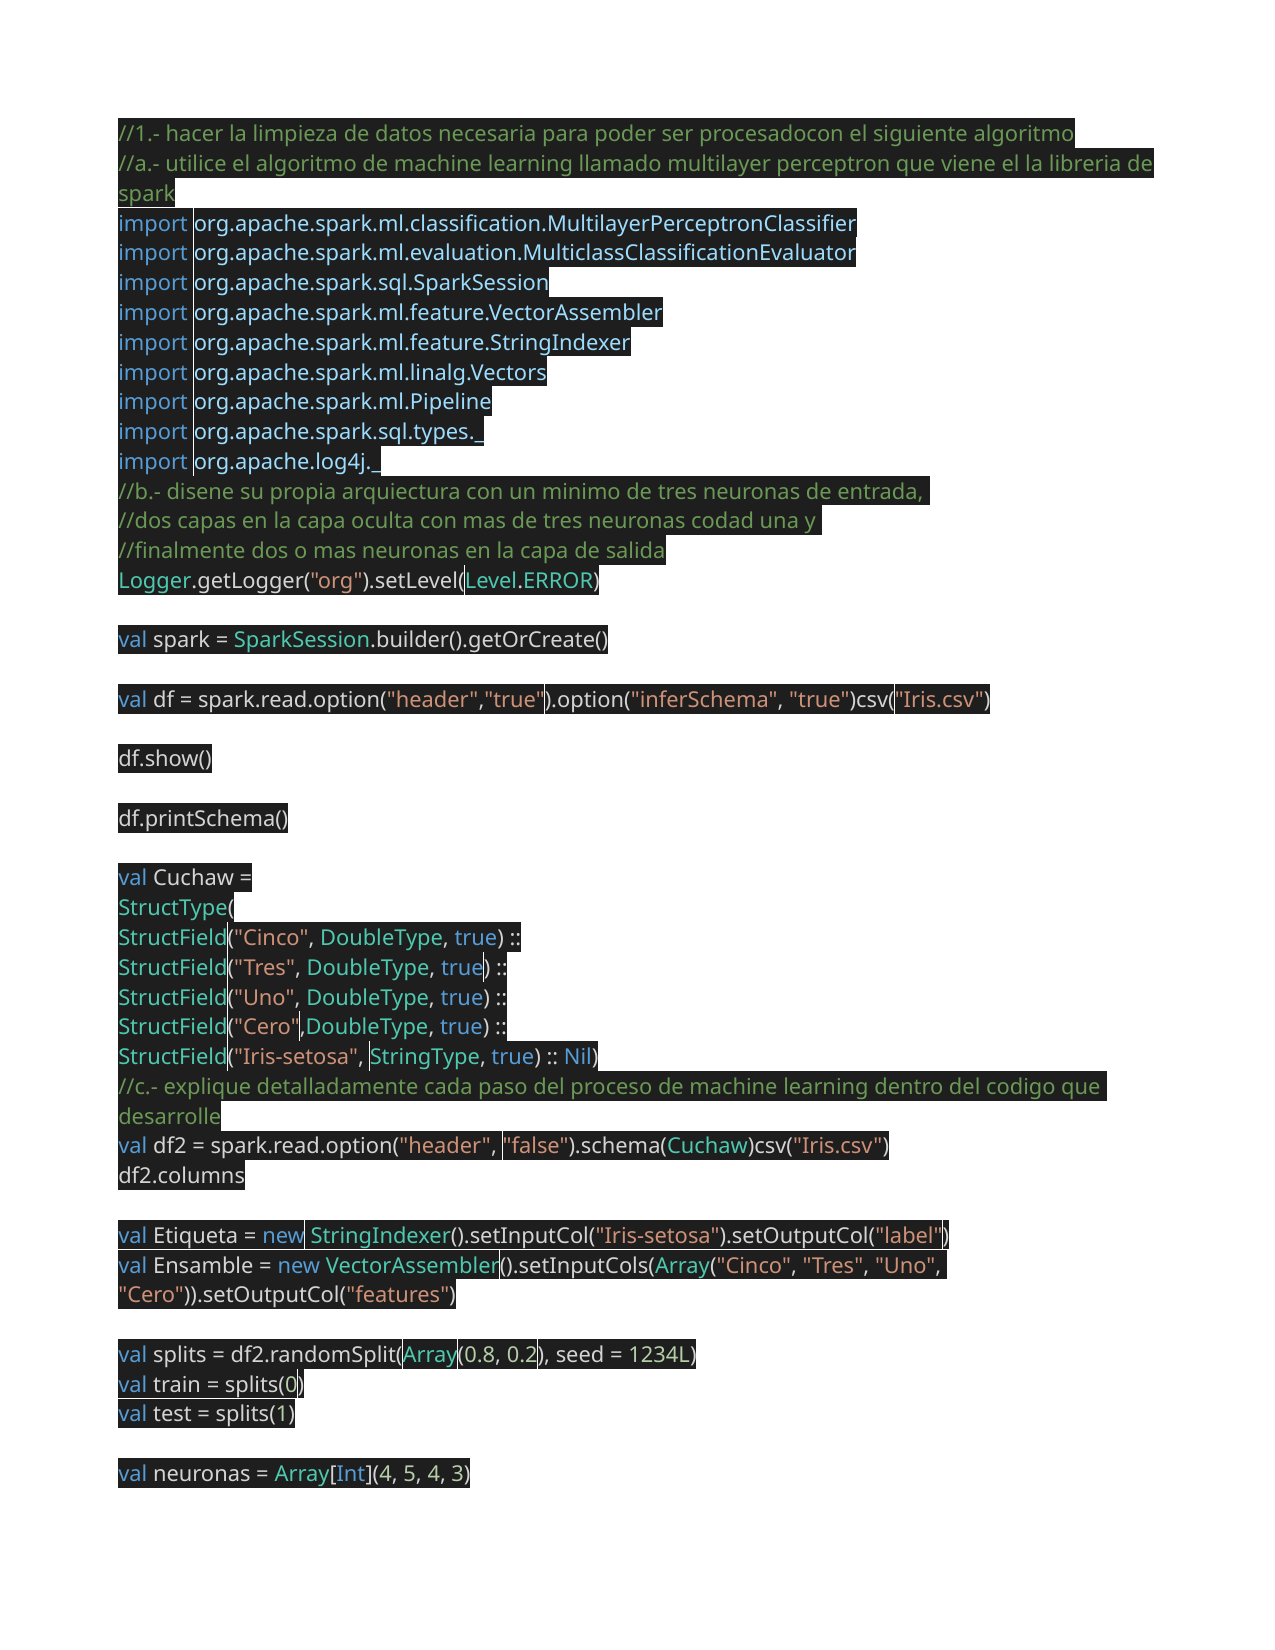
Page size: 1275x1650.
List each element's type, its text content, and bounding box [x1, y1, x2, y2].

text StructField("Cinco", DoubleType, true) :: [118, 922, 1157, 952]
text df.printSchema() [118, 803, 1157, 833]
text StructField("Iris-setosa", StringType, true) :: Nil) [118, 1041, 1157, 1071]
text StructField("Cero",DoubleType, true) :: [118, 1011, 1157, 1041]
text val train = splits(0) [118, 1369, 1157, 1398]
text val df2 = spark.read.option("header", "false").schema(Cuchaw)csv("Iris.csv") [118, 1131, 1157, 1160]
text //finalmente dos o mas neuronas en la capa de salida [118, 535, 1157, 565]
text //a.- utilice el algoritmo de machine learning llamado multilayer perceptron que viene el la libreria de spark [118, 148, 1157, 207]
text import org.apache.spark.ml.feature.VectorAssembler [118, 297, 1157, 327]
text import org.apache.spark.ml.classification.MultilayerPerceptronClassifier [118, 207, 1157, 237]
text import org.apache.log4j._ [118, 446, 1157, 476]
text val Etiqueta = new StringIndexer().setInputCol("Iris-setosa").setOutputCol("label") [118, 1220, 1157, 1249]
text StructType( [118, 892, 1157, 922]
text StructField("Tres", DoubleType, true) :: [118, 952, 1157, 982]
text import org.apache.spark.ml.linalg.Vectors [118, 356, 1157, 386]
text val splits = df2.randomSplit(Array(0.8, 0.2), seed = 1234L) [118, 1339, 1157, 1369]
text import org.apache.spark.sql.types._ [118, 416, 1157, 446]
text StructField("Uno", DoubleType, true) :: [118, 982, 1157, 1011]
text val Cuchaw = [118, 862, 1157, 892]
text Logger.getLogger("org").setLevel(Level.ERROR) [118, 565, 1157, 595]
text df.show() [118, 743, 1157, 773]
text //1.- hacer la limpieza de datos necesaria para poder ser procesadocon el siguiente algoritmo [118, 118, 1157, 148]
text val Ensamble = new VectorAssembler().setInputCols(Array("Cinco", "Tres", "Uno", "Cero")).setOutputCol("features") [118, 1249, 1157, 1309]
text //c.- explique detalladamente cada paso del proceso de machine learning dentro del codigo que desarrolle [118, 1071, 1157, 1131]
text val df = spark.read.option("header","true").option("inferSchema", "true")csv("Iris.csv") [118, 684, 1157, 714]
text import org.apache.spark.sql.SparkSession [118, 267, 1157, 297]
text import org.apache.spark.ml.Pipeline [118, 386, 1157, 416]
text df2.columns [118, 1160, 1157, 1190]
text val spark = SparkSession.builder().getOrCreate() [118, 624, 1157, 654]
text import org.apache.spark.ml.evaluation.MulticlassClassificationEvaluator [118, 237, 1157, 267]
text import org.apache.spark.ml.feature.StringIndexer [118, 327, 1157, 356]
text //dos capas en la capa oculta con mas de tres neuronas codad una y [118, 505, 1157, 535]
text //b.- disene su propia arquiectura con un minimo de tres neuronas de entrada, [118, 476, 1157, 505]
text val neuronas = Array[Int](4, 5, 4, 3) [118, 1458, 1157, 1488]
text val test = splits(1) [118, 1398, 1157, 1428]
